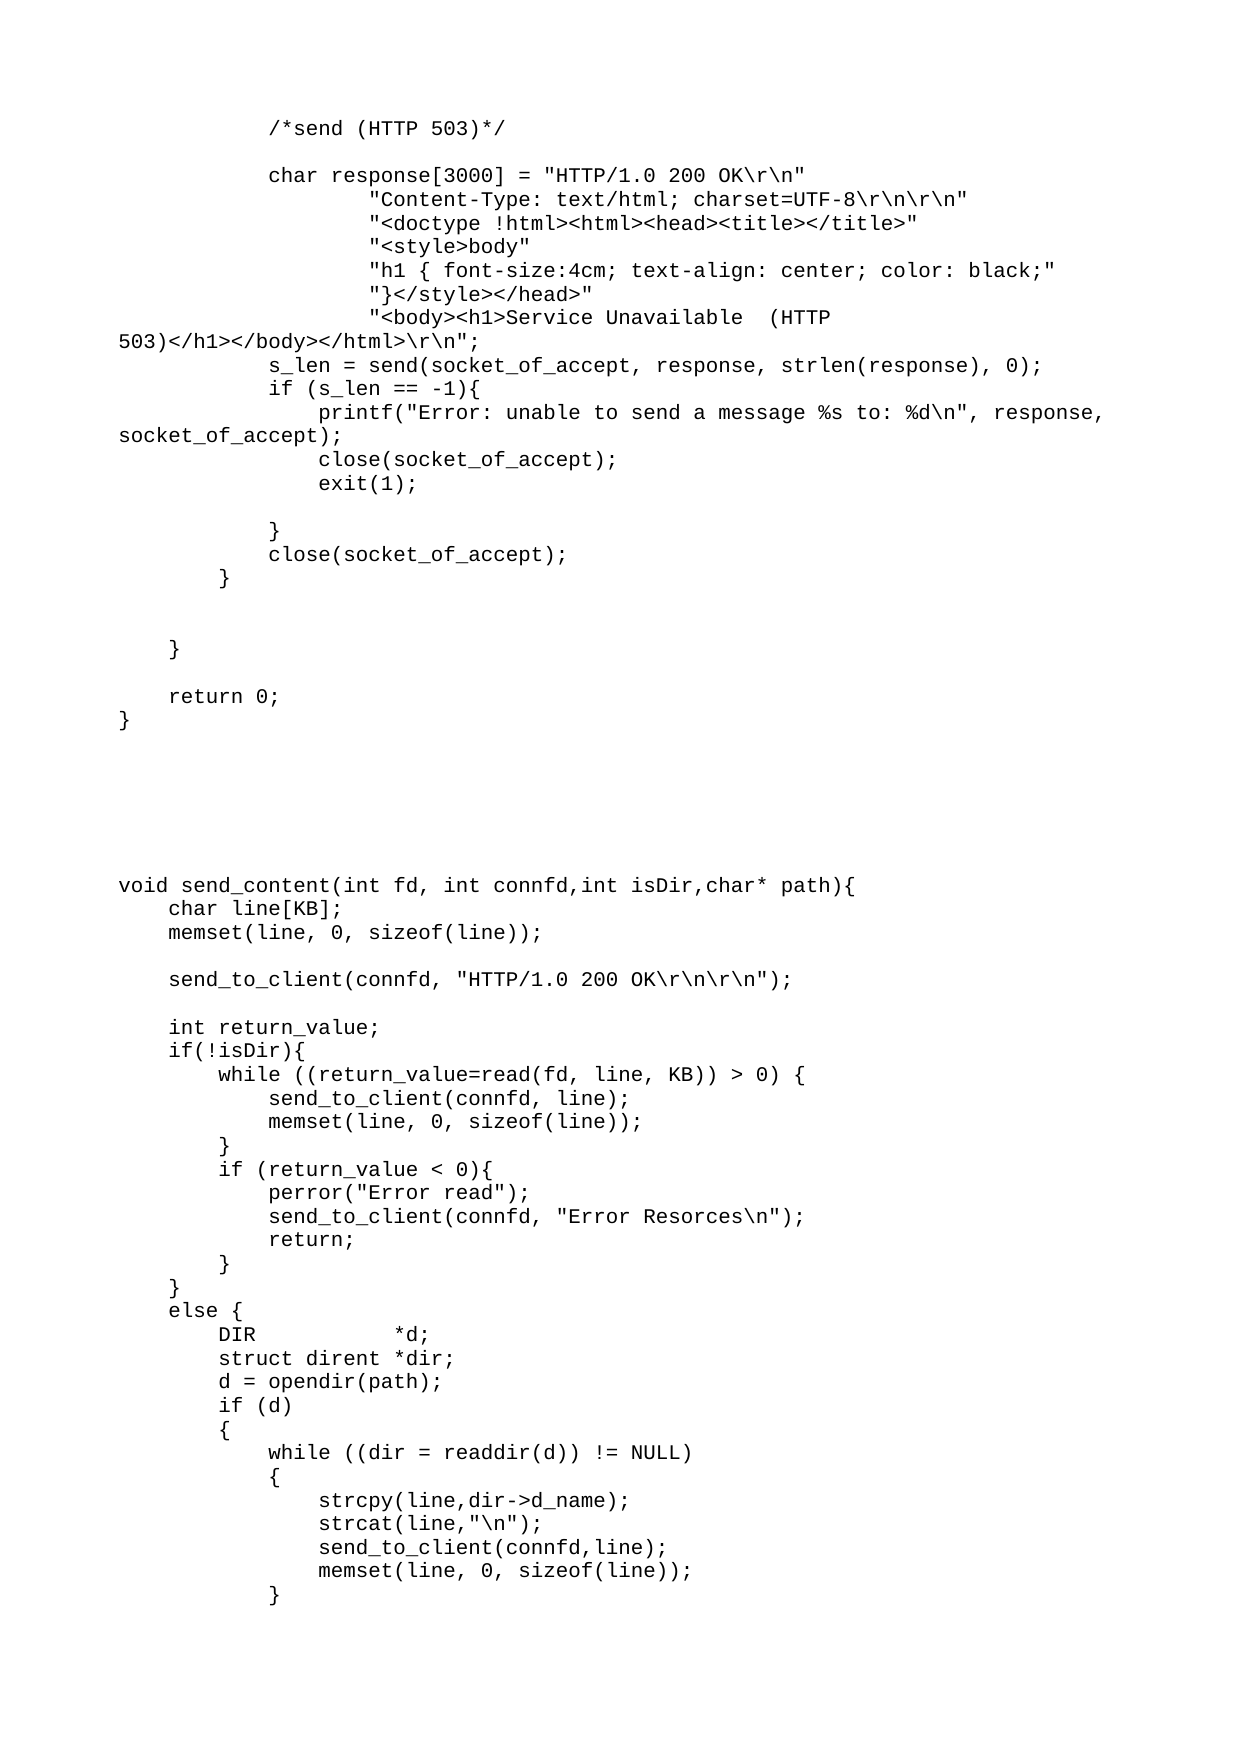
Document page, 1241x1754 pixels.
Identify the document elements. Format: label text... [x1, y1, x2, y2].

text send_to_client(connfd, "Error Resorces\n"); [118, 1206, 1122, 1229]
text exit(1); [118, 473, 1122, 496]
text while ((return_value=read(fd, line, KB)) > 0) { [118, 1064, 1122, 1088]
text int return_value; [118, 1017, 1122, 1040]
text "}</style></head>" [118, 284, 1122, 307]
text if (s_len == -1){ [118, 378, 1122, 402]
text return; [118, 1229, 1122, 1253]
text } [118, 567, 1122, 591]
text memset(line, 0, sizeof(line)); [118, 922, 1122, 946]
text while ((dir = readdir(d)) != NULL) [118, 1442, 1122, 1466]
text close(socket_of_accept); [118, 449, 1122, 473]
text } [118, 1277, 1122, 1300]
text "<doctype !html><html><head><title></title>" [118, 213, 1122, 236]
text } [118, 709, 1122, 733]
text memset(line, 0, sizeof(line)); [118, 1561, 1122, 1584]
text send_to_client(connfd, line); [118, 1088, 1122, 1111]
text char response[3000] = "HTTP/1.0 200 OK\r\n" [118, 165, 1122, 189]
text char line[KB]; [118, 898, 1122, 922]
text struct dirent *dir; [118, 1348, 1122, 1371]
text s_len = send(socket_of_accept, response, strlen(response), 0); [118, 354, 1122, 378]
text if (d) [118, 1395, 1122, 1419]
text } [118, 1584, 1122, 1608]
text strcpy(line,dir->d_name); [118, 1489, 1122, 1513]
text d = opendir(path); [118, 1371, 1122, 1395]
text } [118, 520, 1122, 544]
text "<style>body" [118, 236, 1122, 260]
text send_to_client(connfd,line); [118, 1537, 1122, 1561]
text else { [118, 1300, 1122, 1324]
text { [118, 1419, 1122, 1442]
text if (return_value < 0){ [118, 1158, 1122, 1182]
text void send_content(int fd, int connfd,int isDir,char* path){ [118, 875, 1122, 898]
text /*send (HTTP 503)*/ [118, 118, 1122, 142]
text "h1 { font-size:4cm; text-align: center; color: black;" [118, 260, 1122, 284]
text printf("Error: unable to send a message %s to: %d\n", response, socket_of_accept); [118, 402, 1122, 449]
text DIR *d; [118, 1324, 1122, 1348]
text memset(line, 0, sizeof(line)); [118, 1111, 1122, 1135]
text "Content-Type: text/html; charset=UTF-8\r\n\r\n" [118, 189, 1122, 213]
text send_to_client(connfd, "HTTP/1.0 200 OK\r\n\r\n"); [118, 969, 1122, 993]
text close(socket_of_accept); [118, 544, 1122, 567]
text strcat(line,"\n"); [118, 1513, 1122, 1537]
text { [118, 1466, 1122, 1489]
text if(!isDir){ [118, 1040, 1122, 1064]
text } [118, 638, 1122, 662]
text } [118, 1253, 1122, 1277]
text return 0; [118, 686, 1122, 709]
text } [118, 1135, 1122, 1158]
text perror("Error read"); [118, 1182, 1122, 1206]
text "<body><h1>Service Unavailable (HTTP 503)</h1></body></html>\r\n"; [118, 307, 1122, 354]
